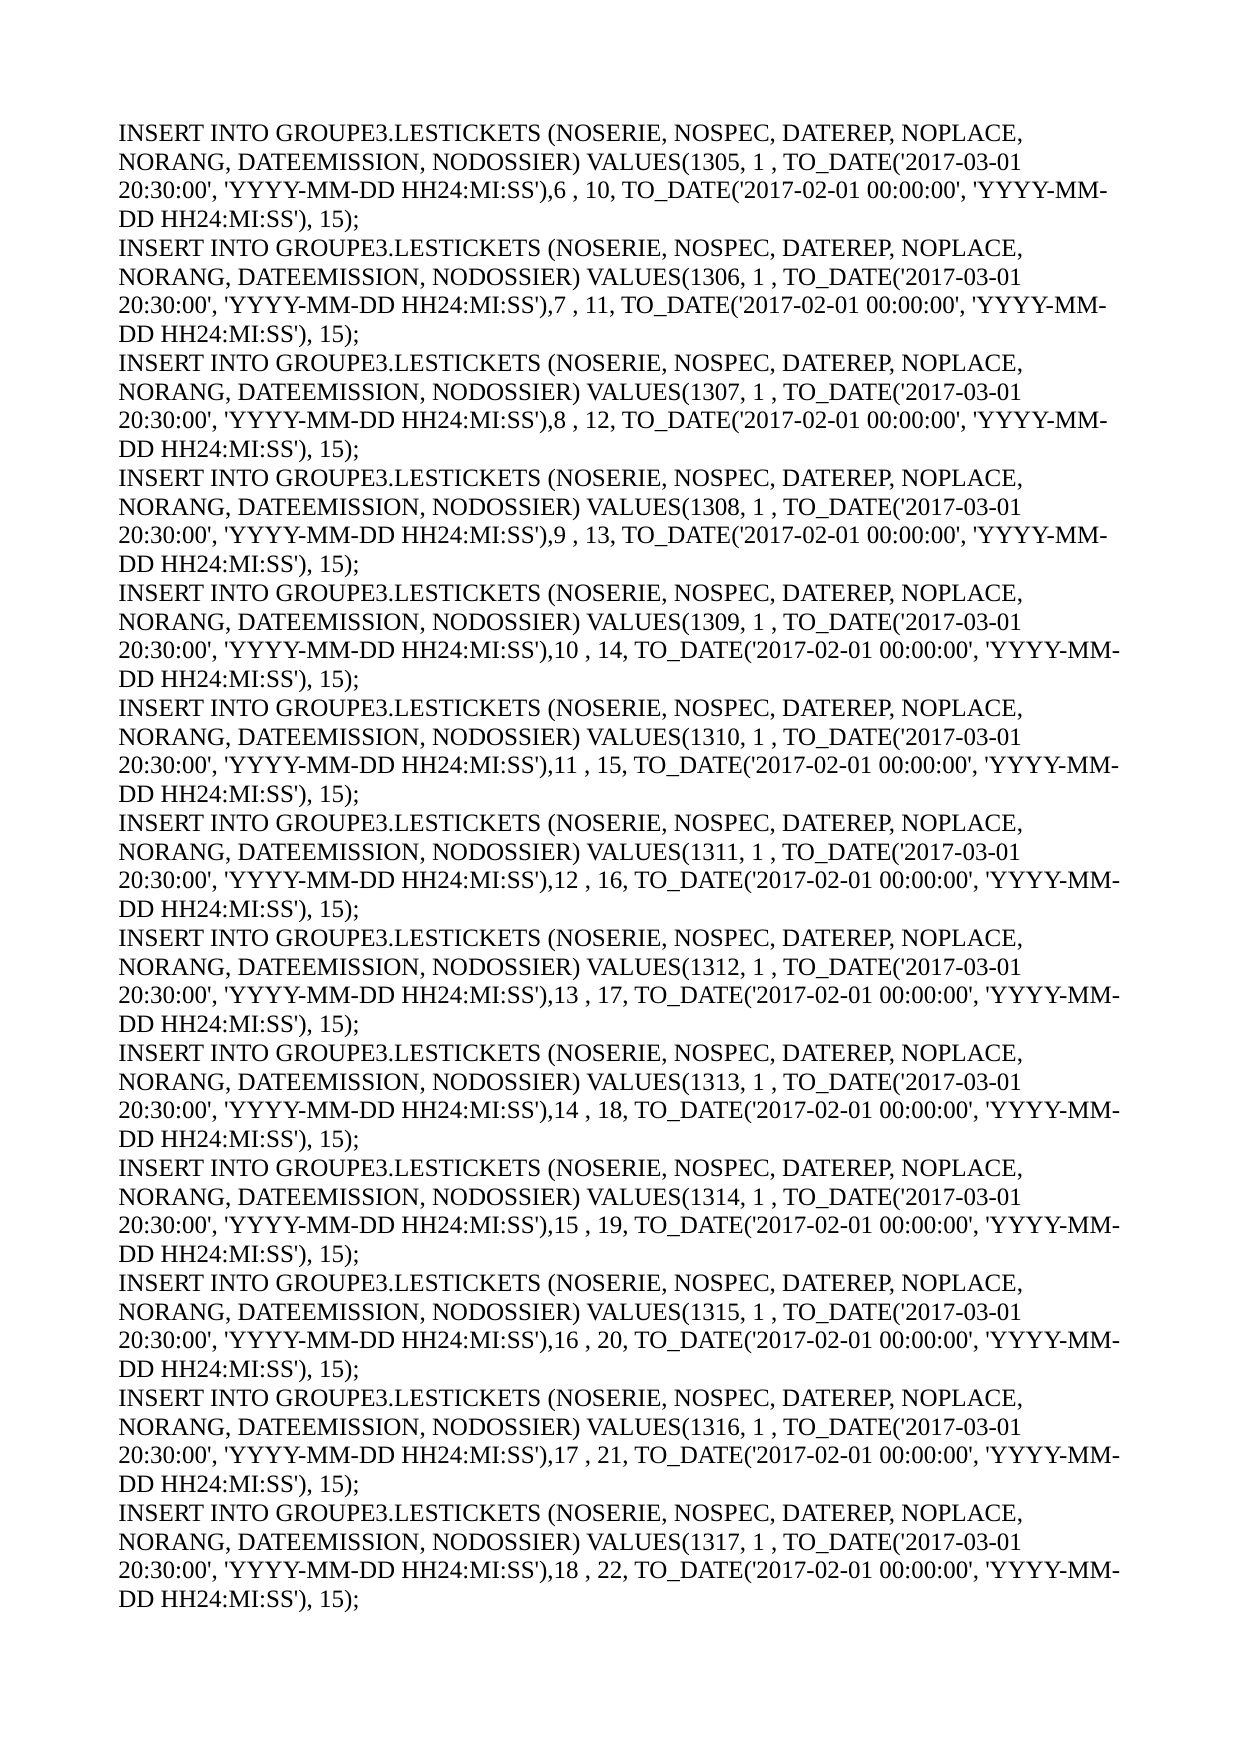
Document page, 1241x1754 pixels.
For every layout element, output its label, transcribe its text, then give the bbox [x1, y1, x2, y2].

text INSERT INTO GROUPE3.LESTICKETS (NOSERIE, NOSPEC, DATEREP, NOPLACE, NORANG, DATEEMISSION, NODOSSIER) VALUES(1317, 1 , TO_DATE('2017-03-01 20:30:00', 'YYYY-MM-DD HH24:MI:SS'),18 , 22, TO_DATE('2017-02-01 00:00:00', 'YYYY-MM-DD HH24:MI:SS'), 15); [118, 1498, 1122, 1613]
text INSERT INTO GROUPE3.LESTICKETS (NOSERIE, NOSPEC, DATEREP, NOPLACE, NORANG, DATEEMISSION, NODOSSIER) VALUES(1311, 1 , TO_DATE('2017-03-01 20:30:00', 'YYYY-MM-DD HH24:MI:SS'),12 , 16, TO_DATE('2017-02-01 00:00:00', 'YYYY-MM-DD HH24:MI:SS'), 15); [118, 808, 1122, 923]
text INSERT INTO GROUPE3.LESTICKETS (NOSERIE, NOSPEC, DATEREP, NOPLACE, NORANG, DATEEMISSION, NODOSSIER) VALUES(1316, 1 , TO_DATE('2017-03-01 20:30:00', 'YYYY-MM-DD HH24:MI:SS'),17 , 21, TO_DATE('2017-02-01 00:00:00', 'YYYY-MM-DD HH24:MI:SS'), 15); [118, 1383, 1122, 1498]
text INSERT INTO GROUPE3.LESTICKETS (NOSERIE, NOSPEC, DATEREP, NOPLACE, NORANG, DATEEMISSION, NODOSSIER) VALUES(1308, 1 , TO_DATE('2017-03-01 20:30:00', 'YYYY-MM-DD HH24:MI:SS'),9 , 13, TO_DATE('2017-02-01 00:00:00', 'YYYY-MM-DD HH24:MI:SS'), 15); [118, 463, 1122, 578]
text INSERT INTO GROUPE3.LESTICKETS (NOSERIE, NOSPEC, DATEREP, NOPLACE, NORANG, DATEEMISSION, NODOSSIER) VALUES(1312, 1 , TO_DATE('2017-03-01 20:30:00', 'YYYY-MM-DD HH24:MI:SS'),13 , 17, TO_DATE('2017-02-01 00:00:00', 'YYYY-MM-DD HH24:MI:SS'), 15); [118, 923, 1122, 1038]
text INSERT INTO GROUPE3.LESTICKETS (NOSERIE, NOSPEC, DATEREP, NOPLACE, NORANG, DATEEMISSION, NODOSSIER) VALUES(1305, 1 , TO_DATE('2017-03-01 20:30:00', 'YYYY-MM-DD HH24:MI:SS'),6 , 10, TO_DATE('2017-02-01 00:00:00', 'YYYY-MM-DD HH24:MI:SS'), 15); [118, 118, 1122, 233]
text INSERT INTO GROUPE3.LESTICKETS (NOSERIE, NOSPEC, DATEREP, NOPLACE, NORANG, DATEEMISSION, NODOSSIER) VALUES(1313, 1 , TO_DATE('2017-03-01 20:30:00', 'YYYY-MM-DD HH24:MI:SS'),14 , 18, TO_DATE('2017-02-01 00:00:00', 'YYYY-MM-DD HH24:MI:SS'), 15); [118, 1038, 1122, 1153]
text INSERT INTO GROUPE3.LESTICKETS (NOSERIE, NOSPEC, DATEREP, NOPLACE, NORANG, DATEEMISSION, NODOSSIER) VALUES(1306, 1 , TO_DATE('2017-03-01 20:30:00', 'YYYY-MM-DD HH24:MI:SS'),7 , 11, TO_DATE('2017-02-01 00:00:00', 'YYYY-MM-DD HH24:MI:SS'), 15); [118, 233, 1122, 348]
text INSERT INTO GROUPE3.LESTICKETS (NOSERIE, NOSPEC, DATEREP, NOPLACE, NORANG, DATEEMISSION, NODOSSIER) VALUES(1307, 1 , TO_DATE('2017-03-01 20:30:00', 'YYYY-MM-DD HH24:MI:SS'),8 , 12, TO_DATE('2017-02-01 00:00:00', 'YYYY-MM-DD HH24:MI:SS'), 15); [118, 348, 1122, 463]
text INSERT INTO GROUPE3.LESTICKETS (NOSERIE, NOSPEC, DATEREP, NOPLACE, NORANG, DATEEMISSION, NODOSSIER) VALUES(1315, 1 , TO_DATE('2017-03-01 20:30:00', 'YYYY-MM-DD HH24:MI:SS'),16 , 20, TO_DATE('2017-02-01 00:00:00', 'YYYY-MM-DD HH24:MI:SS'), 15); [118, 1268, 1122, 1383]
text INSERT INTO GROUPE3.LESTICKETS (NOSERIE, NOSPEC, DATEREP, NOPLACE, NORANG, DATEEMISSION, NODOSSIER) VALUES(1314, 1 , TO_DATE('2017-03-01 20:30:00', 'YYYY-MM-DD HH24:MI:SS'),15 , 19, TO_DATE('2017-02-01 00:00:00', 'YYYY-MM-DD HH24:MI:SS'), 15); [118, 1153, 1122, 1268]
text INSERT INTO GROUPE3.LESTICKETS (NOSERIE, NOSPEC, DATEREP, NOPLACE, NORANG, DATEEMISSION, NODOSSIER) VALUES(1310, 1 , TO_DATE('2017-03-01 20:30:00', 'YYYY-MM-DD HH24:MI:SS'),11 , 15, TO_DATE('2017-02-01 00:00:00', 'YYYY-MM-DD HH24:MI:SS'), 15); [118, 693, 1122, 808]
text INSERT INTO GROUPE3.LESTICKETS (NOSERIE, NOSPEC, DATEREP, NOPLACE, NORANG, DATEEMISSION, NODOSSIER) VALUES(1309, 1 , TO_DATE('2017-03-01 20:30:00', 'YYYY-MM-DD HH24:MI:SS'),10 , 14, TO_DATE('2017-02-01 00:00:00', 'YYYY-MM-DD HH24:MI:SS'), 15); [118, 578, 1122, 693]
